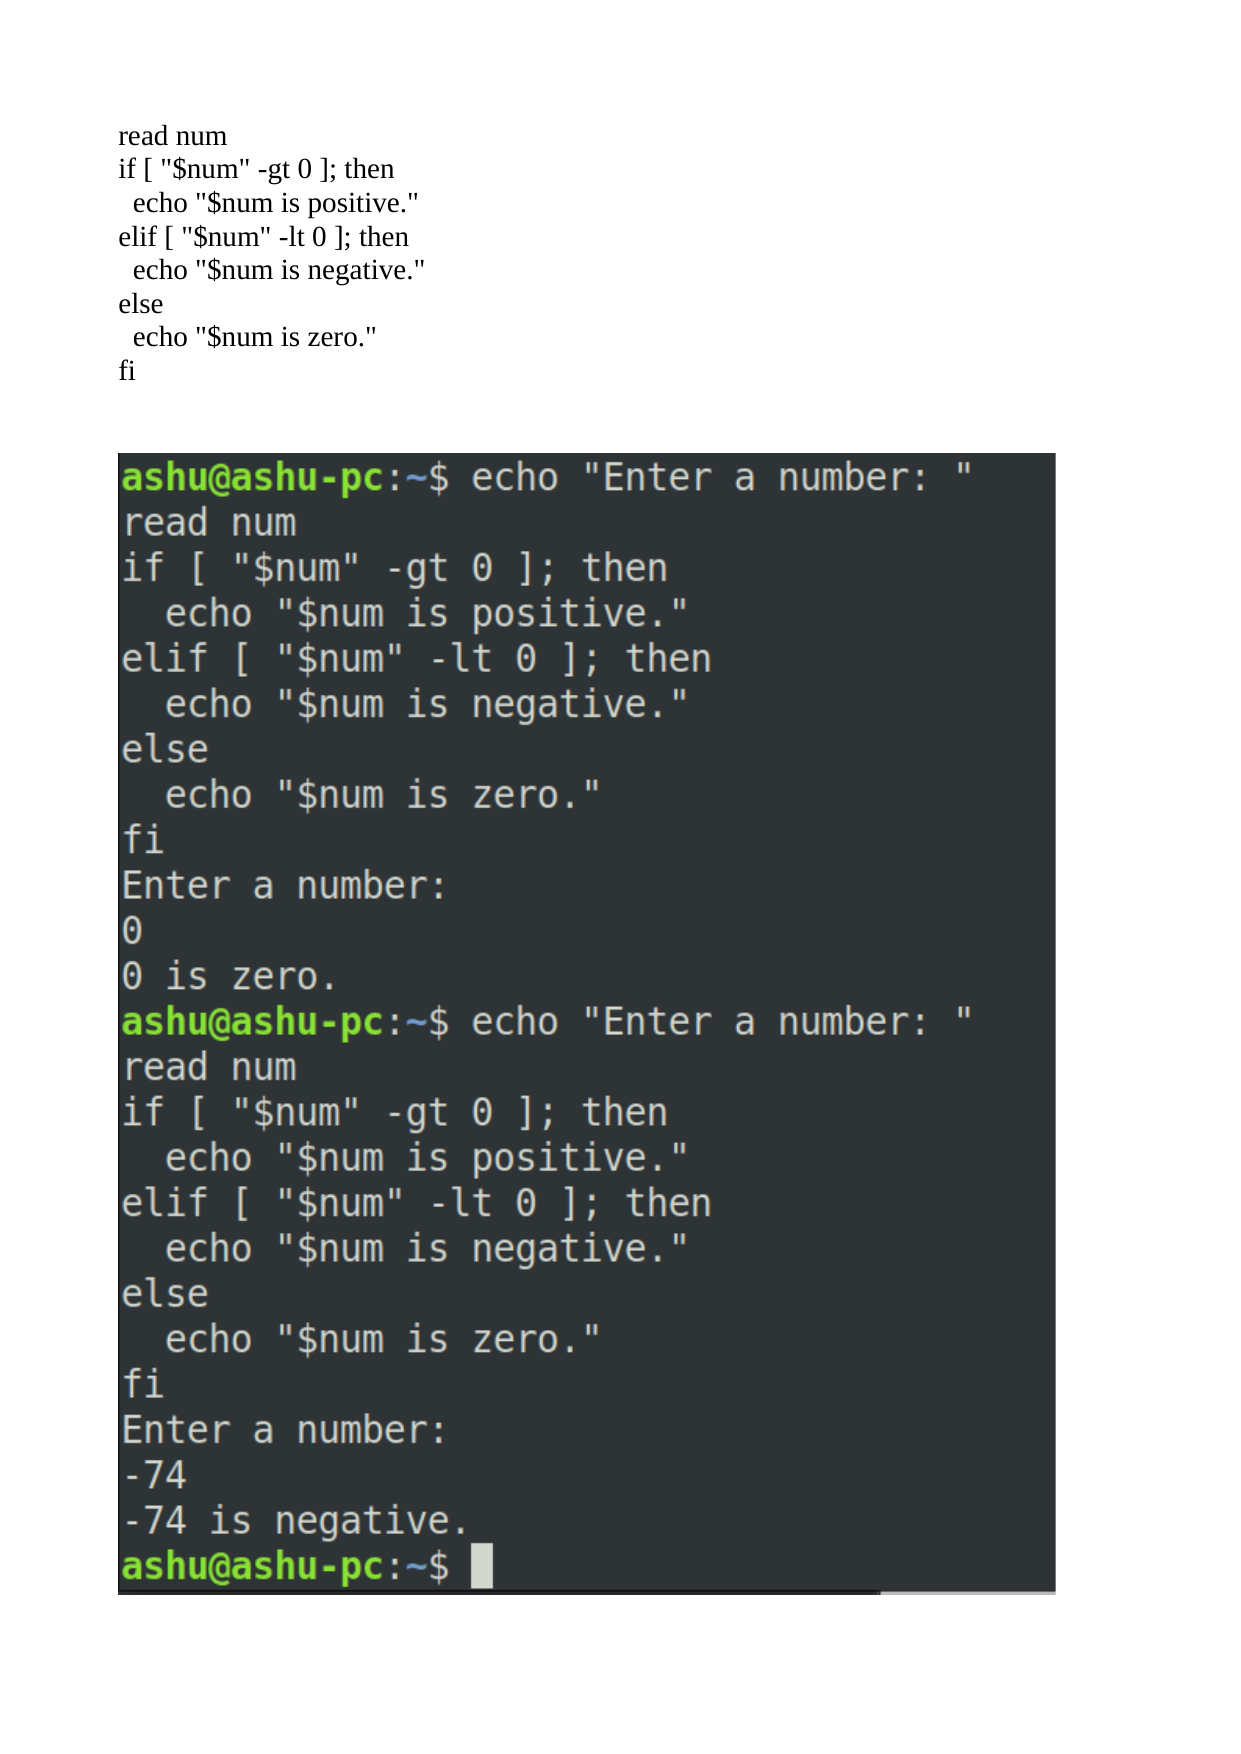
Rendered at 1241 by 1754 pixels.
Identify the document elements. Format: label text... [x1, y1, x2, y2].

text echo "$num is positive." [118, 185, 1122, 219]
text if [ "$num" -gt 0 ]; then [118, 152, 1122, 185]
text read num [118, 118, 1122, 152]
text echo "$num is zero." [118, 319, 1122, 353]
text elif [ "$num" -lt 0 ]; then [118, 219, 1122, 252]
text fi [118, 353, 1122, 386]
picture [118, 453, 1056, 1595]
text echo "$num is negative." [118, 252, 1122, 286]
text else [118, 286, 1122, 319]
